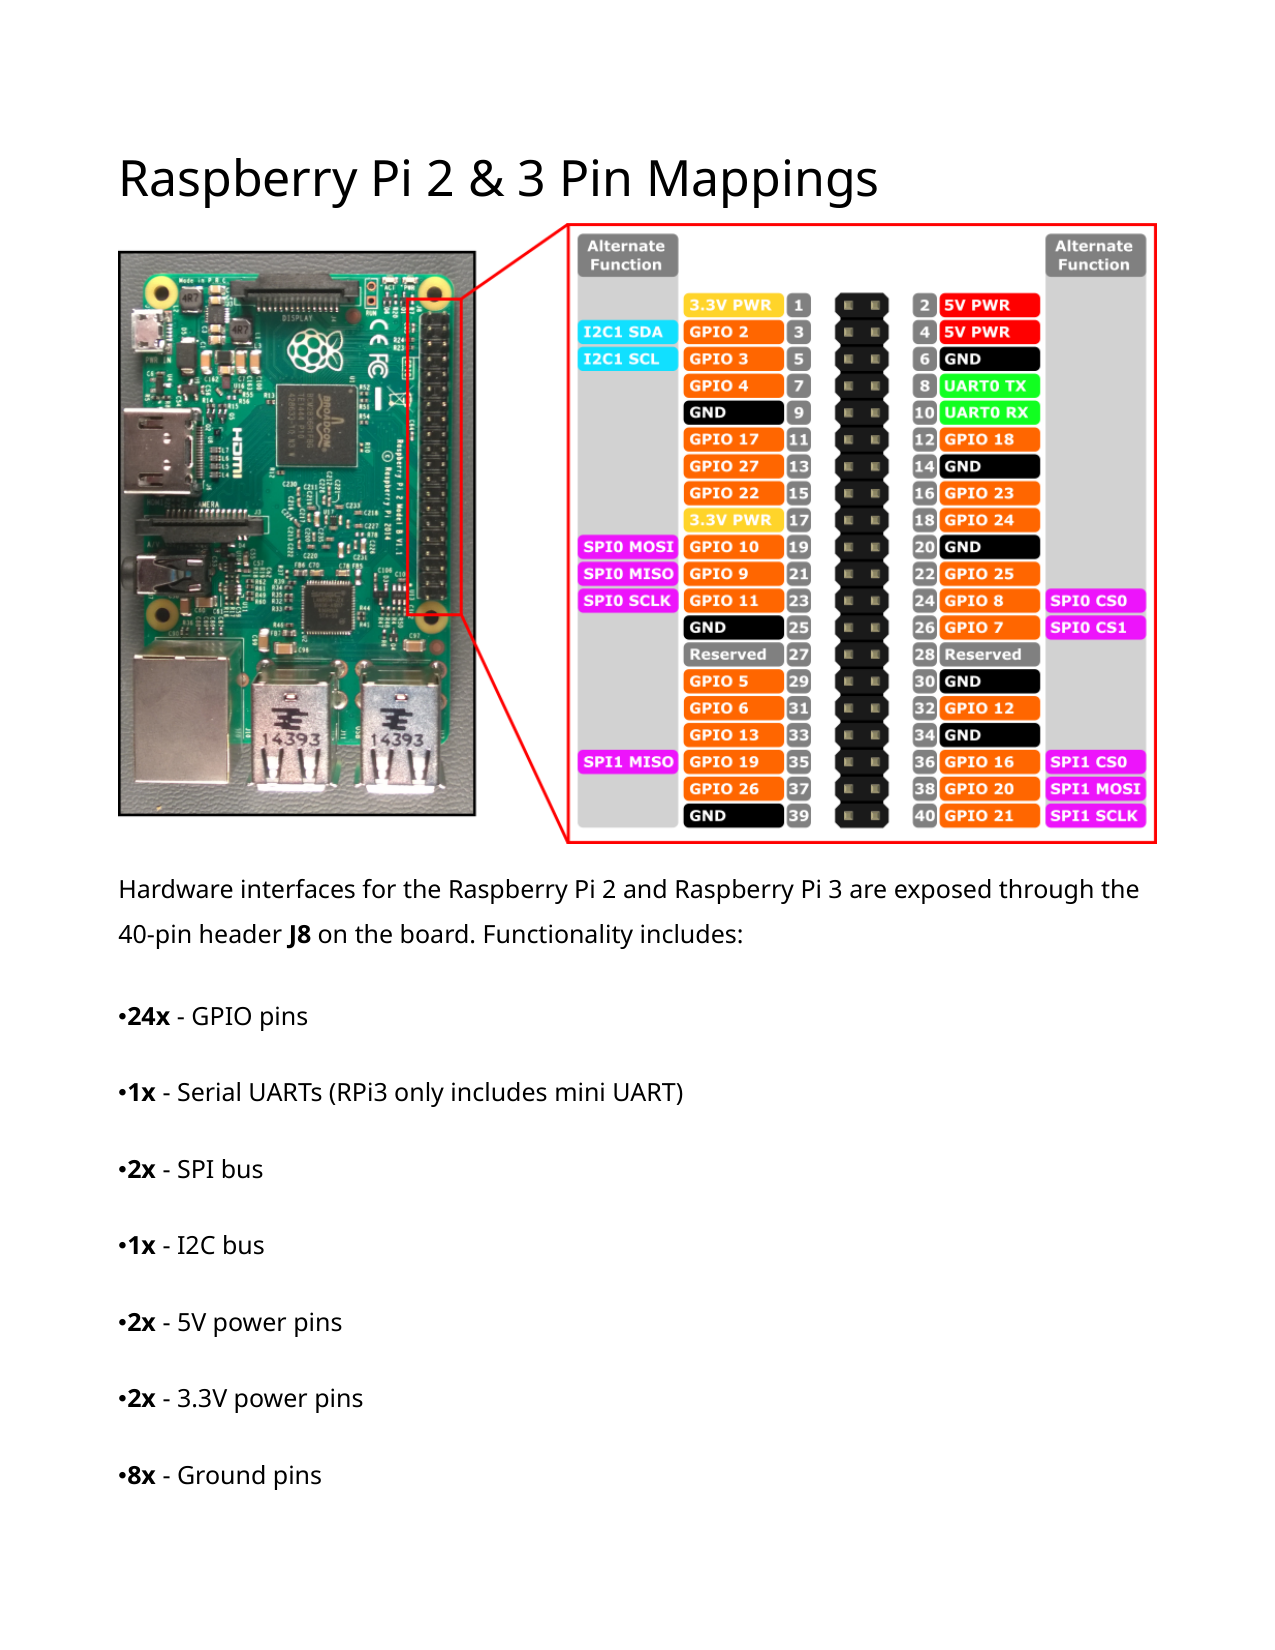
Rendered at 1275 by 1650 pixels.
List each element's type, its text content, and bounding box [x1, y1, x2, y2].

text Hardware interfaces for the Raspberry Pi 2 and Raspberry Pi 3 are exposed through the 40-pin header J8 on the board. Functionality includes: [118, 872, 1157, 951]
list 1x - I2C bus [118, 1228, 1157, 1262]
list 2x - 3.3V power pins [118, 1381, 1157, 1415]
picture [118, 223, 1157, 844]
list 2x - SPI bus [118, 1151, 1157, 1185]
list 8x - Ground pins [118, 1457, 1157, 1492]
list 24x - GPIO pins [118, 998, 1157, 1032]
list 1x - Serial UARTs (RPi3 only includes mini UART) [118, 1075, 1157, 1109]
list 2x - 5V power pins [118, 1304, 1157, 1338]
subtitle Raspberry Pi 2 & 3 Pin Mappings [118, 143, 1157, 211]
